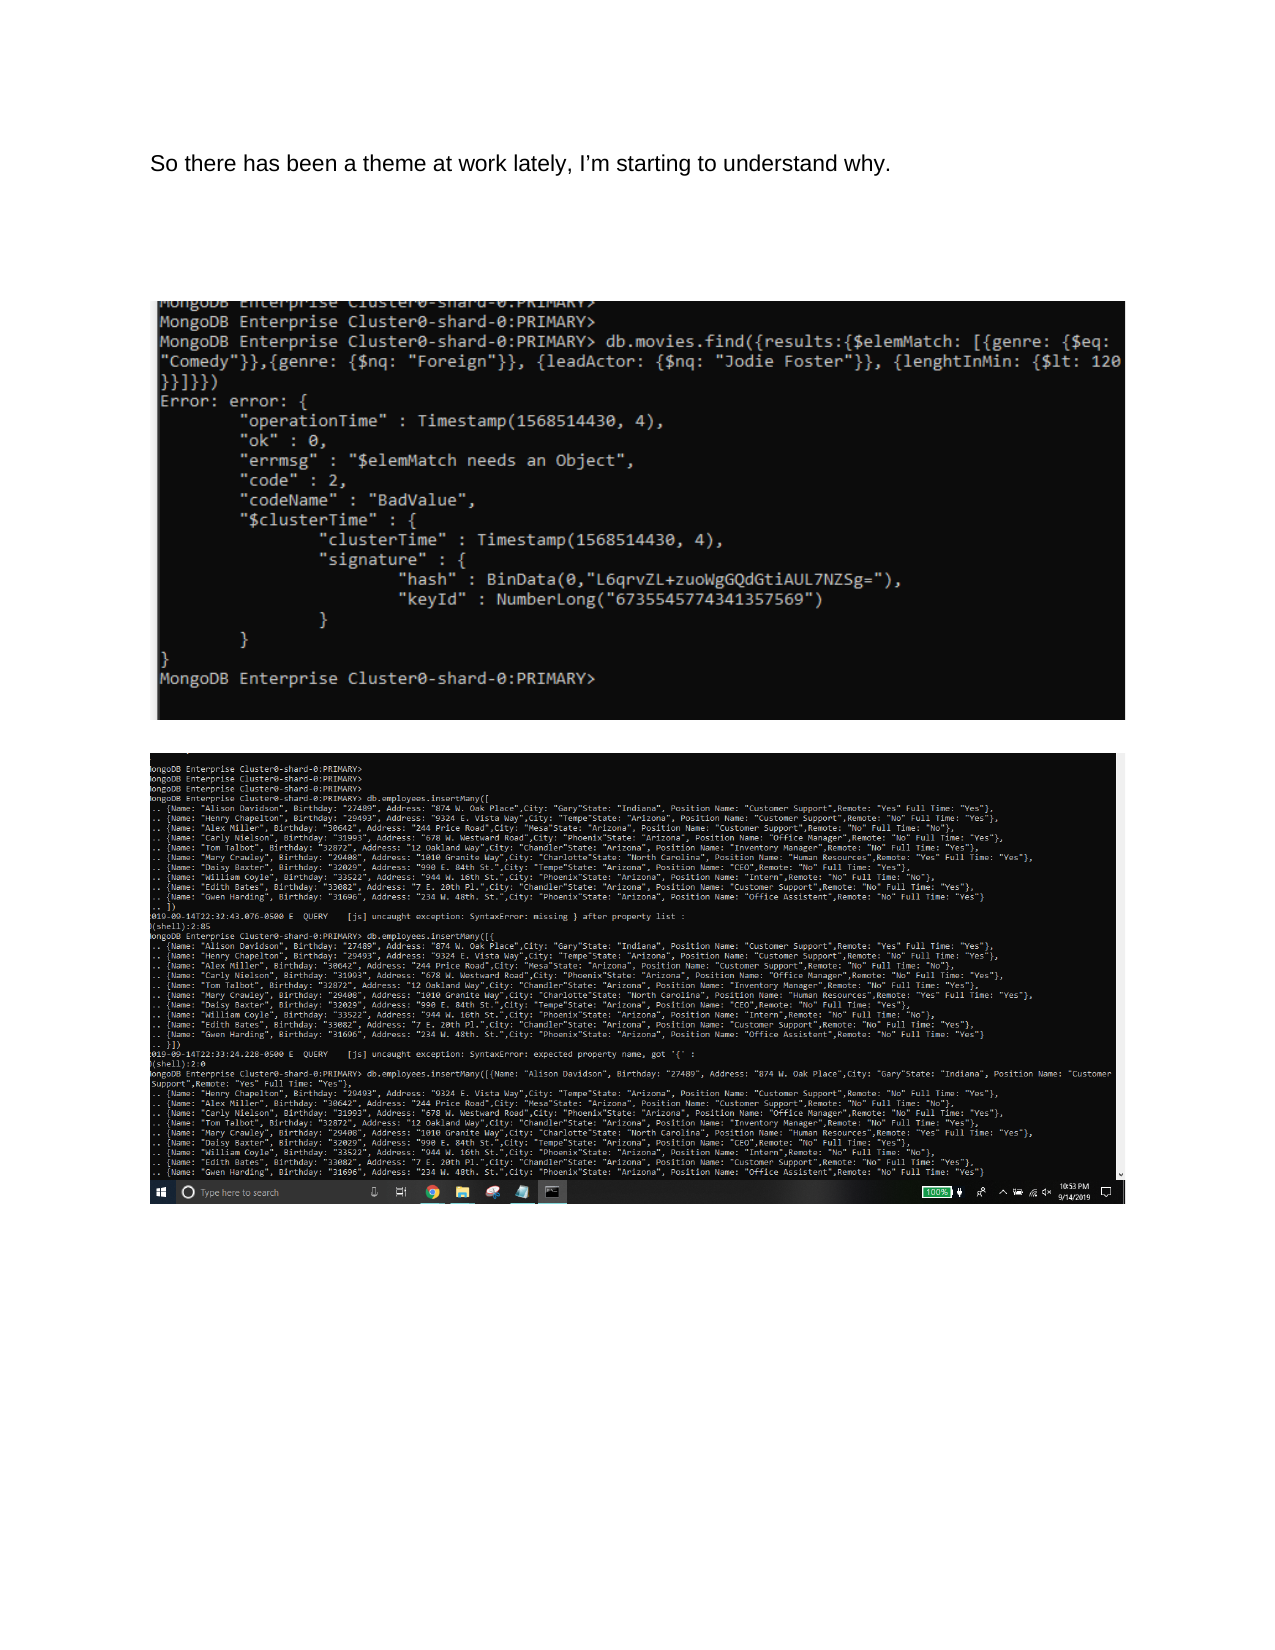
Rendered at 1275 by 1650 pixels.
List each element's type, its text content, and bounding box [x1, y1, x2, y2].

picture [150, 301, 1125, 720]
text So there has been a theme at work lately, I’m starting to understand why. [150, 150, 1125, 176]
picture [150, 753, 1125, 1204]
